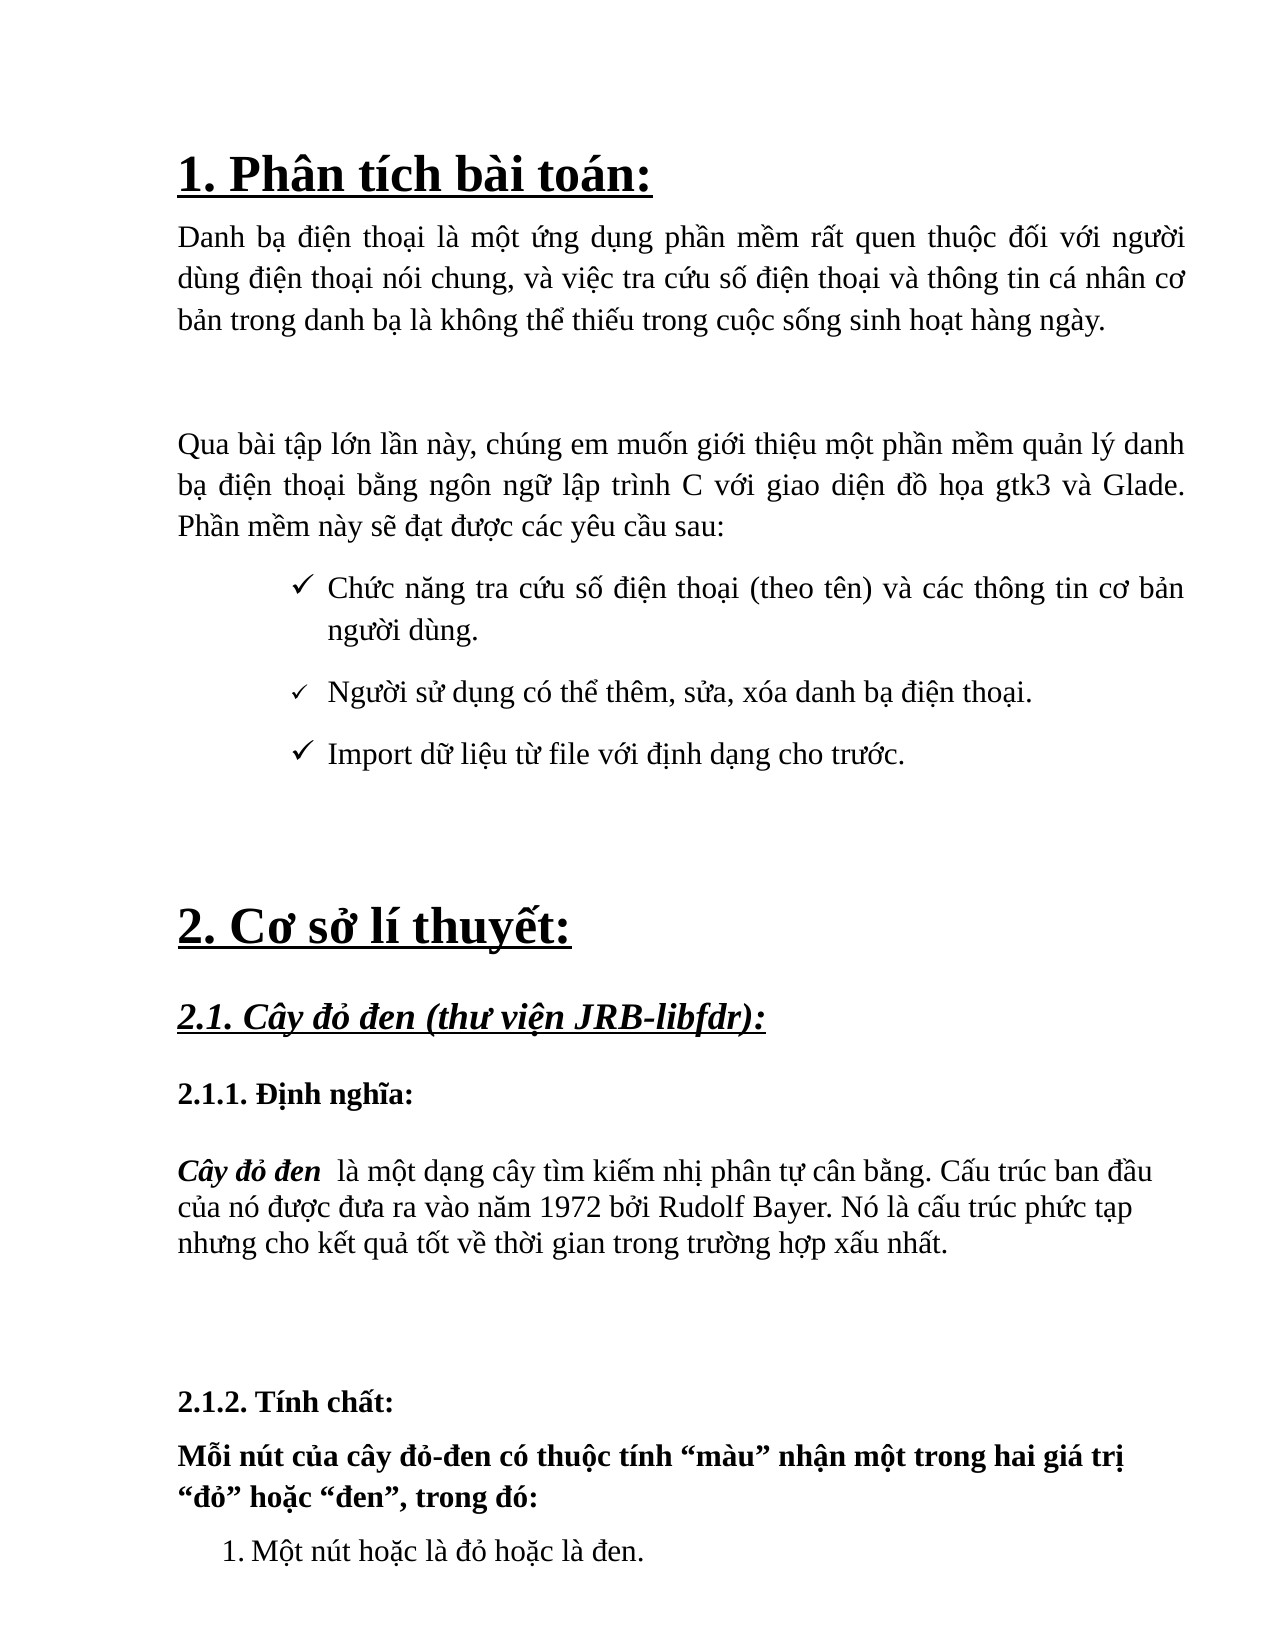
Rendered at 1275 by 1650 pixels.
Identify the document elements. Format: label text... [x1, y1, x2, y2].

text Mỗi nút của cây đỏ-đen có thuộc tính “màu” nhận một trong hai giá trị “đỏ” hoặc “đen”, trong đó: [177, 1437, 1186, 1514]
text Cây đỏ đen là một dạng cây tìm kiếm nhị phân tự cân bằng. Cấu trúc ban đầu của nó được đưa ra vào năm 1972 bởi Rudolf Bayer. Nó là cấu trúc phức tạp nhưng cho kết quả tốt về thời gian trong trường hợp xấu nhất. [177, 1152, 1186, 1260]
subtitle 2.1. Cây đỏ đen (thư viện JRB-libfdr): [177, 994, 1186, 1038]
list Người sử dụng có thể thêm, sửa, xóa danh bạ điện thoại. [290, 673, 1186, 709]
subtitle 2. Cơ sở lí thuyết: [177, 894, 1186, 954]
list Chức năng tra cứu số điện thoại (theo tên) và các thông tin cơ bản người dùng. [290, 569, 1186, 647]
list Một nút hoặc là đỏ hoặc là đen. [221, 1532, 1186, 1568]
text Danh bạ điện thoại là một ứng dụng phần mềm rất quen thuộc đối với người dùng điện thoại nói chung, và việc tra cứu số điện thoại và thông tin cá nhân cơ bản trong danh bạ là không thể thiếu trong cuộc sống sinh hoạt hàng ngày. [177, 218, 1186, 337]
subtitle 2.1.1. Định nghĩa: [177, 1075, 1186, 1111]
text Qua bài tập lớn lần này, chúng em muốn giới thiệu một phần mềm quản lý danh bạ điện thoại bằng ngôn ngữ lập trình C với giao diện đồ họa gtk3 và Glade. Phần mềm này sẽ đạt được các yêu cầu sau: [177, 425, 1186, 543]
subtitle 1. Phân tích bài toán: [177, 143, 1186, 203]
list Import dữ liệu từ file với định dạng cho trước. [290, 735, 1186, 771]
text 2.1.2. Tính chất: [177, 1383, 1186, 1419]
